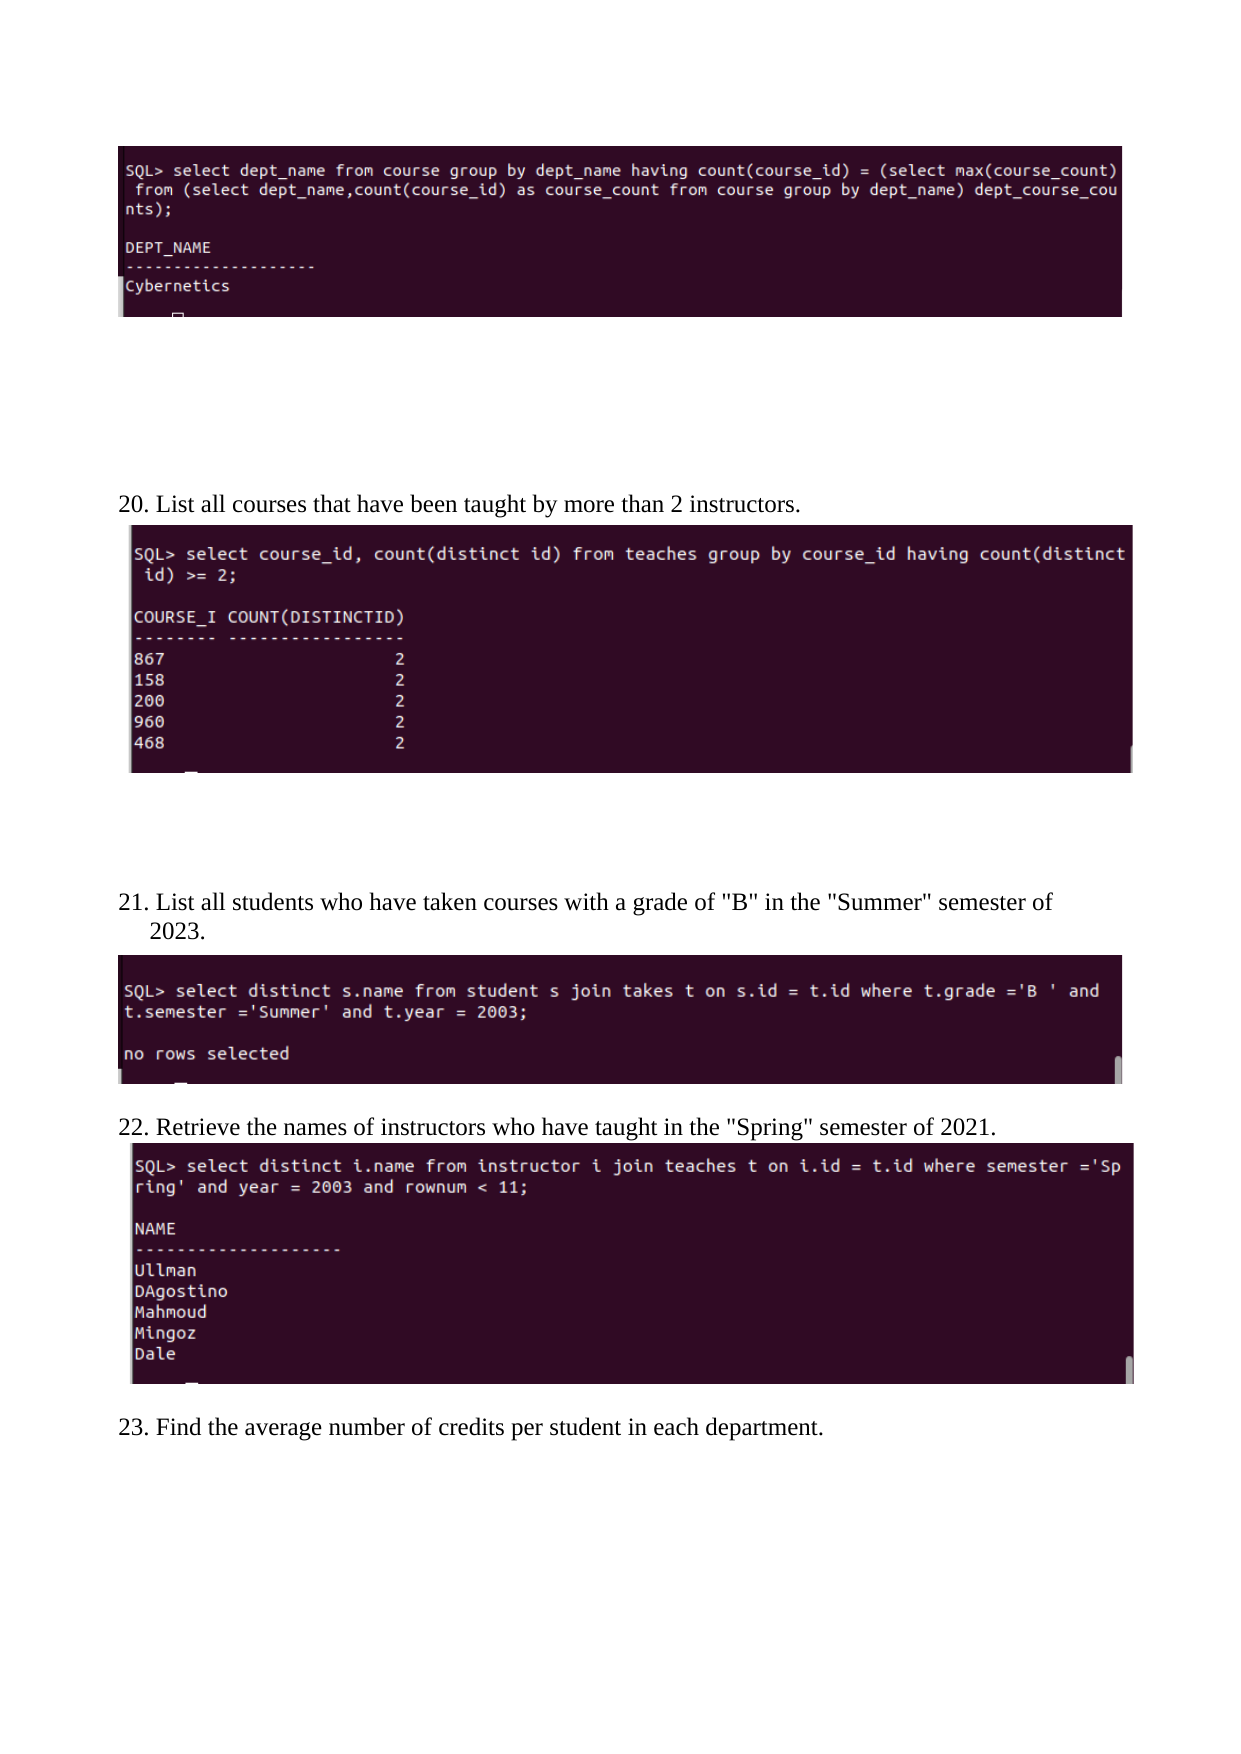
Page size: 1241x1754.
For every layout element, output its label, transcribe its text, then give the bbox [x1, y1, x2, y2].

text 20. List all courses that have been taught by more than 2 instructors. [118, 489, 1122, 517]
picture [118, 955, 1123, 1084]
picture [118, 146, 1123, 317]
text 22. Retrieve the names of instructors who have taught in the "Spring" semester of 2021. [118, 1112, 1122, 1141]
text 23. Find the average number of credits per student in each department. [118, 1412, 1122, 1441]
text 2023. [118, 916, 1122, 945]
text 21. List all students who have taken courses with a grade of "B" in the "Summer" semester of [118, 887, 1122, 916]
picture [128, 525, 1133, 773]
picture [129, 1143, 1134, 1384]
